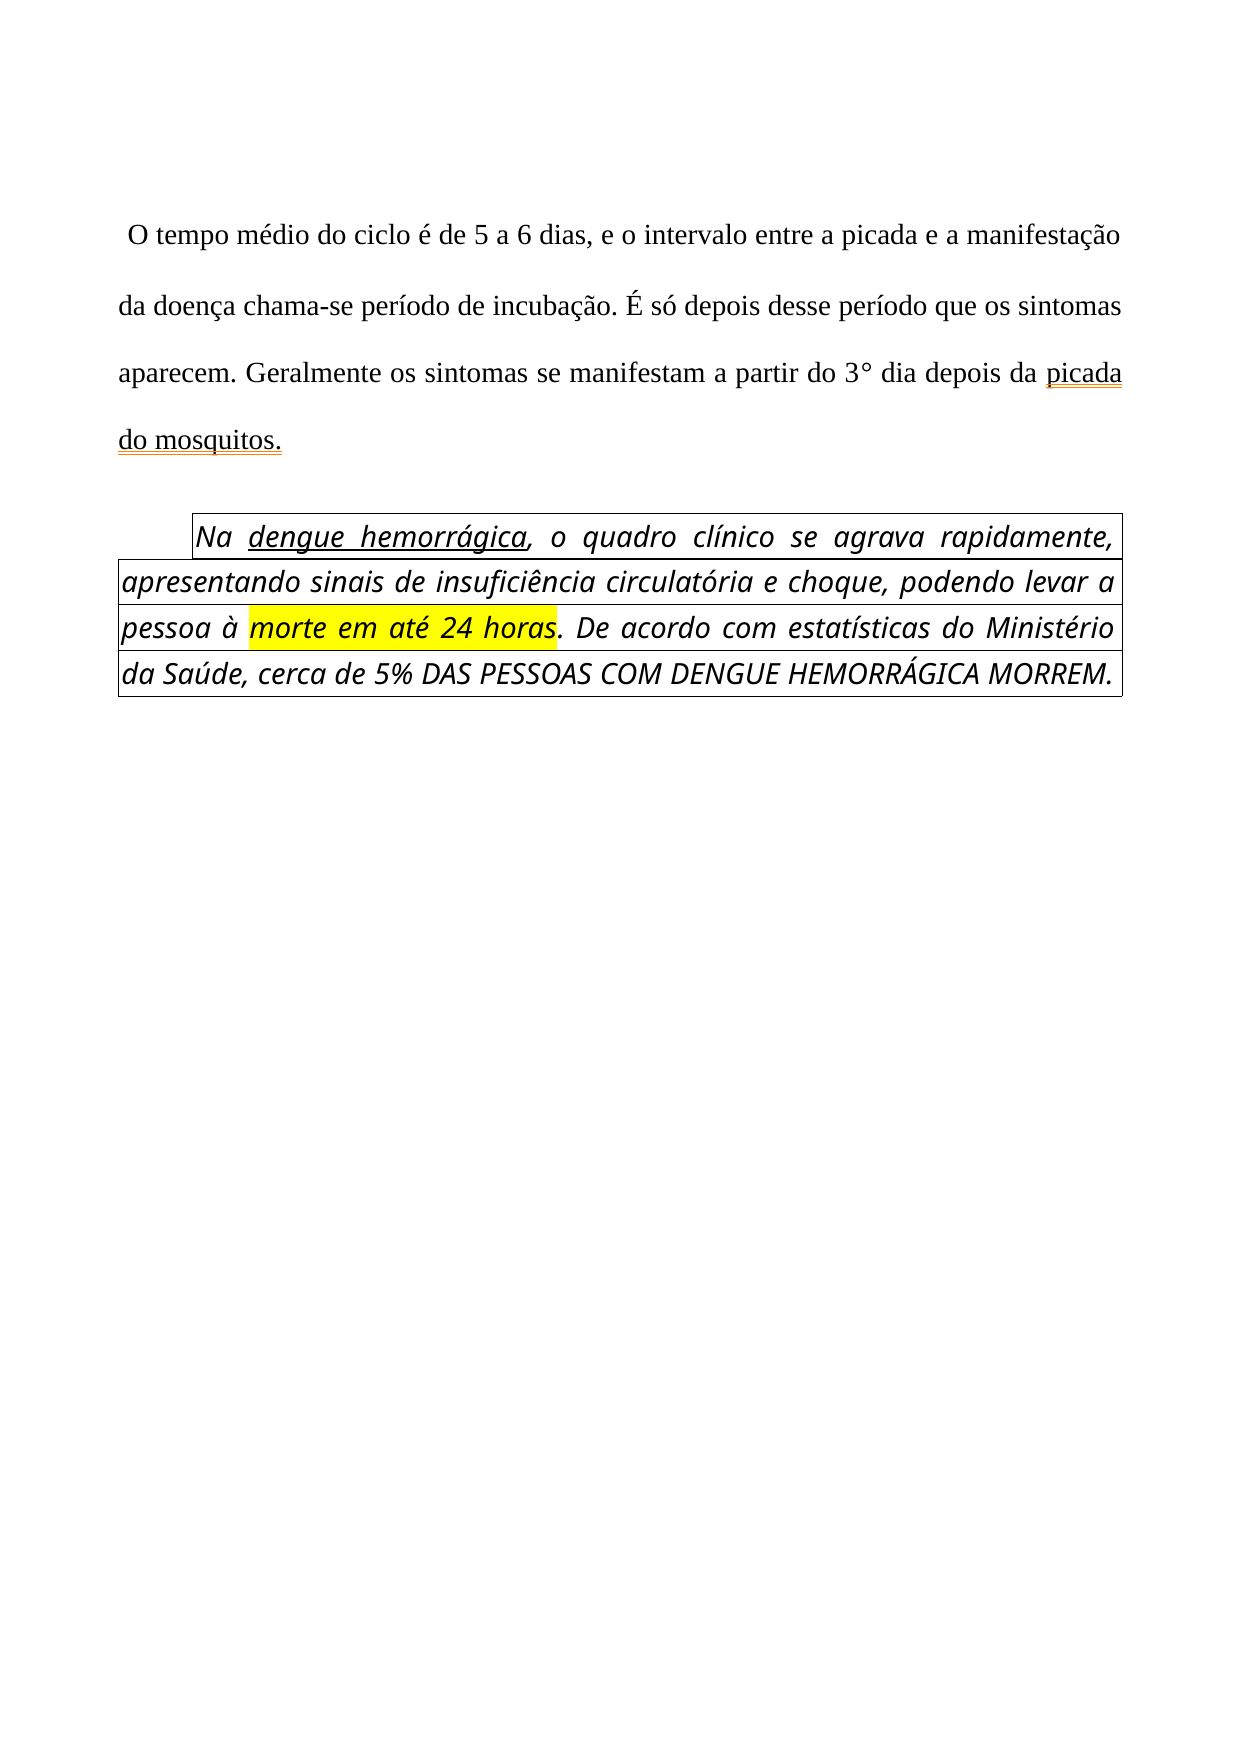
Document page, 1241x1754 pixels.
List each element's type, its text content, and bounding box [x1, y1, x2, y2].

text O tempo médio do ciclo é de 5 a 6 dias, e o intervalo entre a picada e a manifestação da doença chama-se período de incubação. É só depois desse período que os sintomas aparecem. Geralmente os sintomas se manifestam a partir do 3° dia depois da picada do mosquitos. [118, 118, 1122, 456]
text [118, 697, 1122, 775]
text Na dengue hemorrágica, o quadro clínico se agrava rapidamente, [193, 514, 1122, 558]
text da Saúde, cerca de 5% DAS PESSOAS COM DENGUE HEMORRÁGICA MORREM. [119, 651, 1122, 696]
text apresentando sinais de insuficiência circulatória e choque, podendo levar a [119, 560, 1122, 604]
text pessoa à morte em até 24 horas. De acordo com estatísticas do Ministério [119, 605, 1122, 650]
